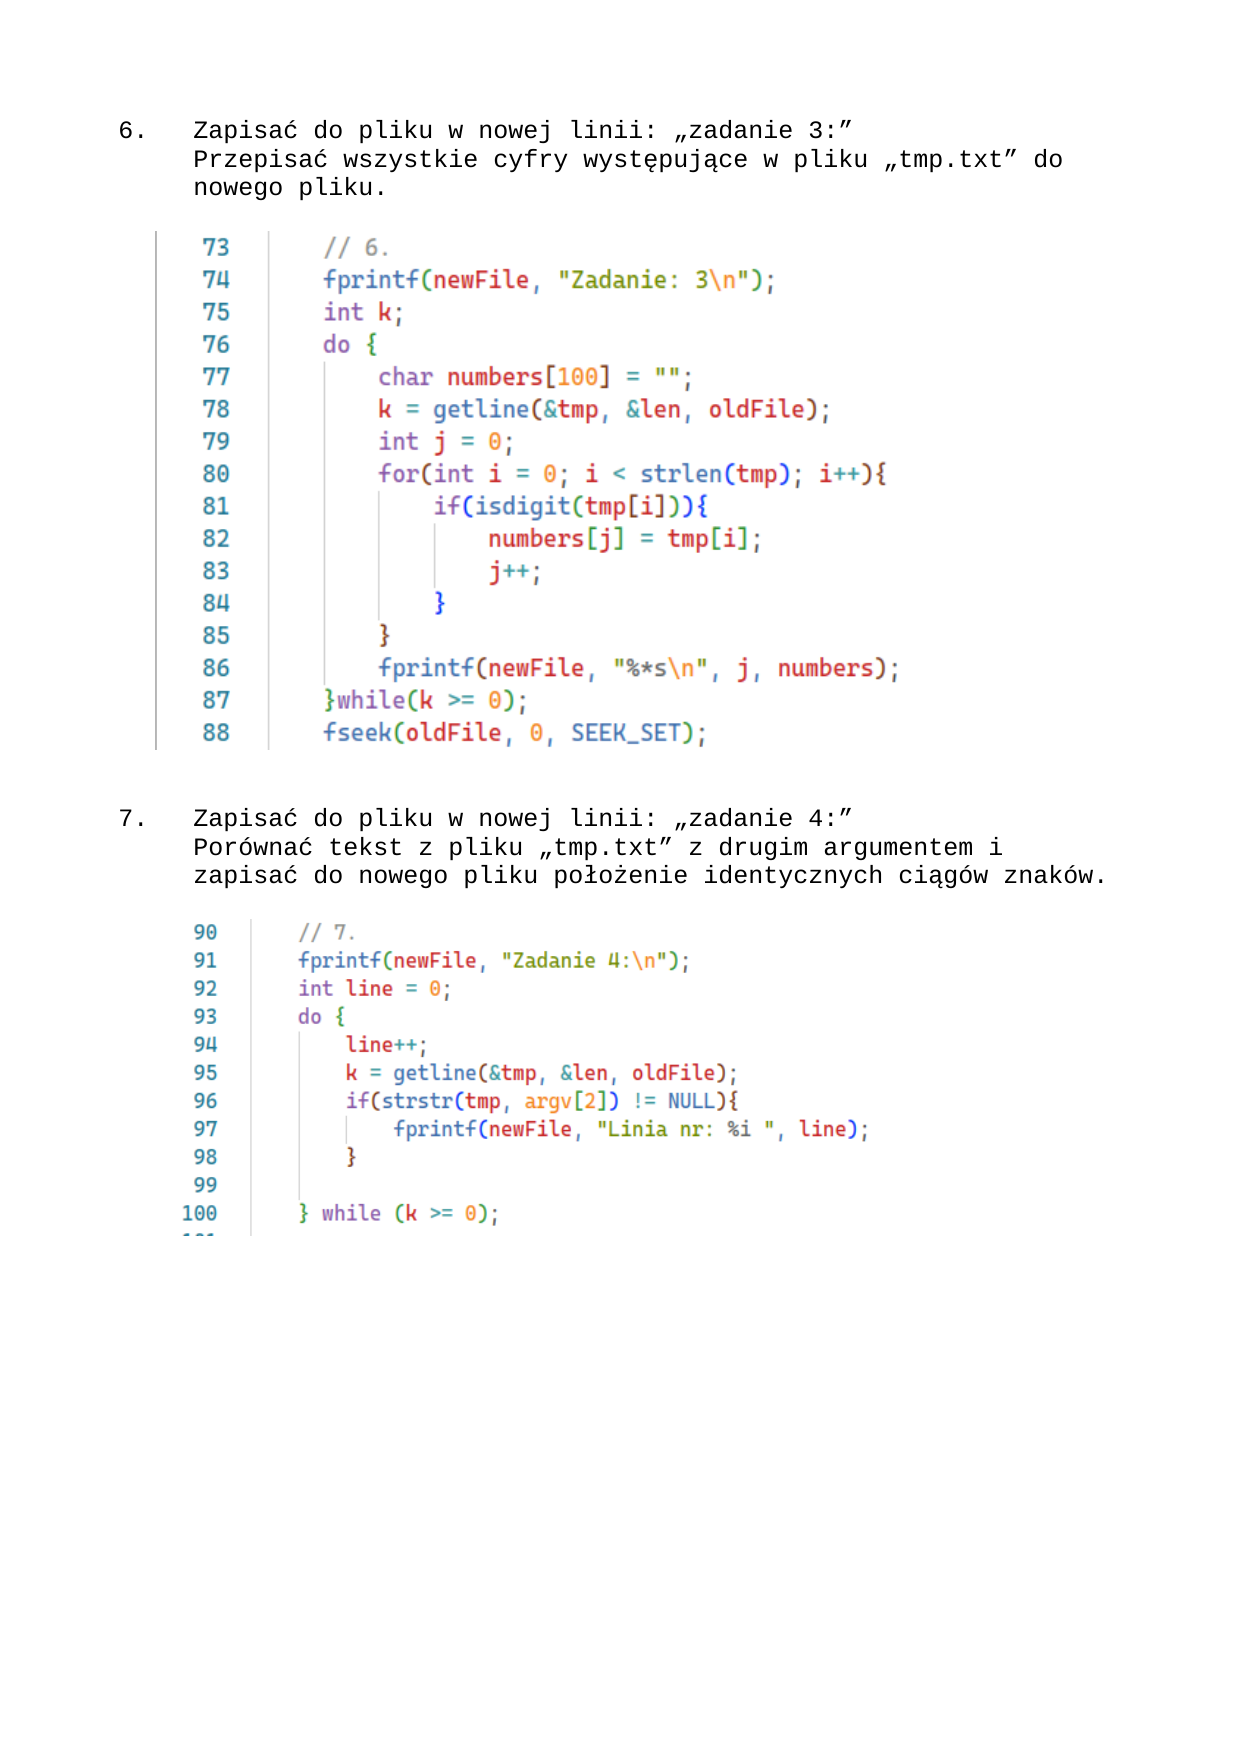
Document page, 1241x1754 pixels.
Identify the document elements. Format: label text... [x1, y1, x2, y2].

list Zapisać do pliku w nowej linii: „zadanie 4:” [118, 806, 1122, 834]
picture [155, 231, 1085, 750]
list Zapisać do pliku w nowej linii: „zadanie 3:” [118, 118, 1122, 146]
list Przepisać wszystkie cyfry występujące w pliku „tmp.txt” do nowego pliku. [193, 146, 1122, 203]
picture [155, 919, 1085, 1236]
list Porównać tekst z pliku „tmp.txt” z drugim argumentem i zapisać do nowego pliku położenie identycznych ciągów znaków. [193, 834, 1122, 891]
